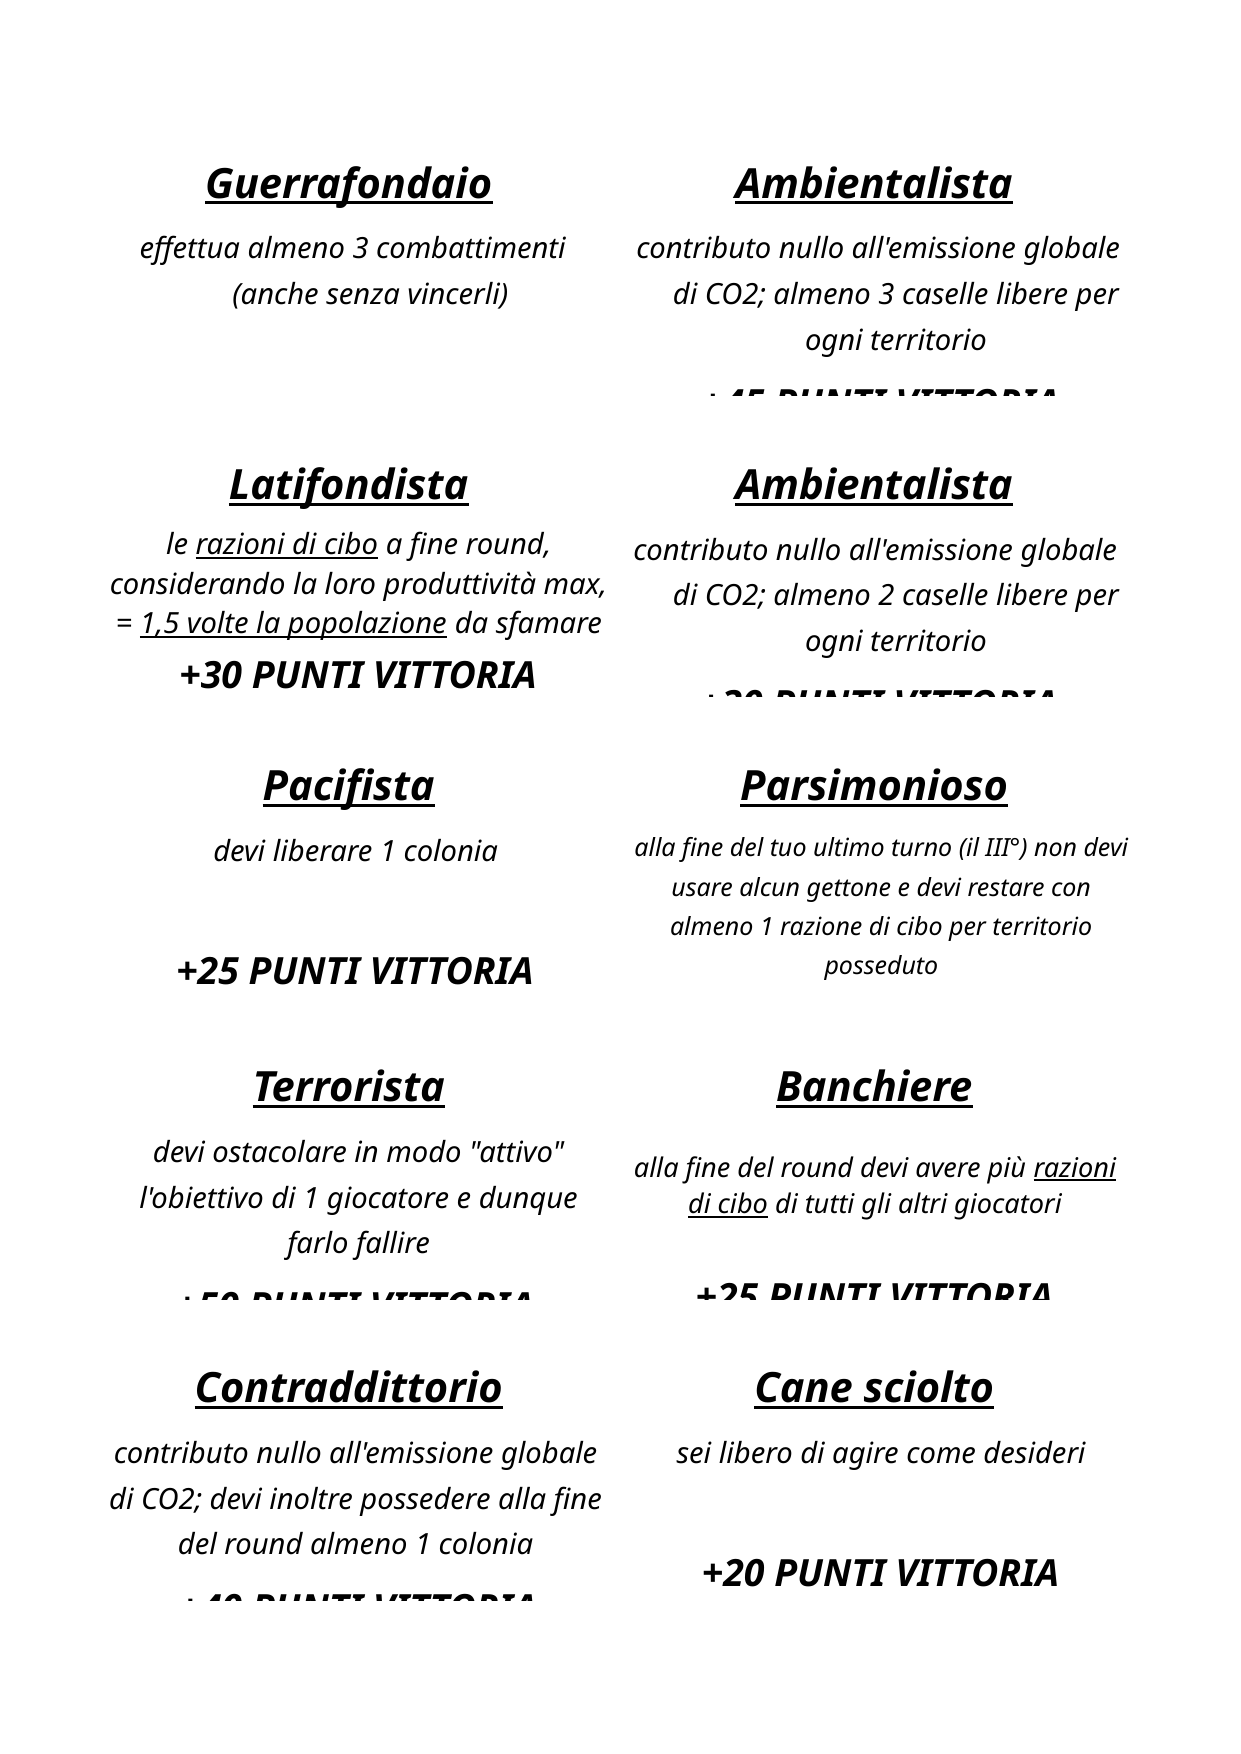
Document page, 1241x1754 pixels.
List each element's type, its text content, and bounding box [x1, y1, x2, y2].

table_cell [1145, 1630, 1240, 1754]
table_cell Banchiere alla fine del round devi avere più razioni di cibo di tutti gli altri giocatori +25 PUNTI VITTORIA [620, 1028, 1145, 1329]
table_cell [0, 425, 94, 726]
table_header [94, 0, 620, 124]
table_cell Ambientalista contributo nullo all'emissione globale di CO2; almeno 2 caselle libere per ogni territorio +30 PUNTI VITTORIA [620, 425, 1145, 726]
table_cell Ambientalista contributo nullo all'emissione globale di CO2; almeno 3 caselle libere per ogni territorio +45 PUNTI VITTORIA [620, 124, 1145, 425]
table_cell [620, 1630, 1145, 1754]
table_header [0, 0, 94, 124]
table_cell [0, 1630, 94, 1754]
table_cell [0, 1329, 94, 1630]
table_cell [1145, 124, 1240, 425]
table_cell Pacifista devi liberare 1 colonia +25 PUNTI VITTORIA (se non ci sono colonie 15PV) [94, 726, 620, 1027]
table_cell [0, 124, 94, 425]
table_cell [0, 726, 94, 1027]
table_cell [94, 1630, 620, 1754]
table_cell [1145, 1028, 1240, 1329]
table_cell [1145, 425, 1240, 726]
table_cell Cane sciolto sei libero di agire come desideri +20 PUNTI VITTORIA [620, 1329, 1145, 1630]
table_header [620, 0, 1145, 124]
table_cell [1145, 726, 1240, 1027]
table_header [1145, 0, 1240, 124]
table_cell Terrorista devi ostacolare in modo "attivo" l'obiettivo di 1 giocatore e dunque farlo fallire +50 PUNTI VITTORIA [94, 1028, 620, 1329]
table_cell [1145, 1329, 1240, 1630]
table_cell Guerrafondaio effettua almeno 3 combattimenti (anche senza vincerli) +30 PUNTI VITTORIA [94, 124, 620, 425]
table_cell [0, 1028, 94, 1329]
table_cell Parsimonioso alla fine del tuo ultimo turno (il III°) non devi usare alcun gettone e devi restare con almeno 1 razione di cibo per territorio posseduto +40 PUNTI VITTORIA [620, 726, 1145, 1027]
table_cell Contraddittorio contributo nullo all'emissione globale di CO2; devi inoltre possedere alla fine del round almeno 1 colonia +40 PUNTI VITTORIA [94, 1329, 620, 1630]
table_cell Latifondista le razioni di cibo a fine round, considerando la loro produttività max, = 1,5 volte la popolazione da sfamare +30 PUNTI VITTORIA [94, 425, 620, 726]
